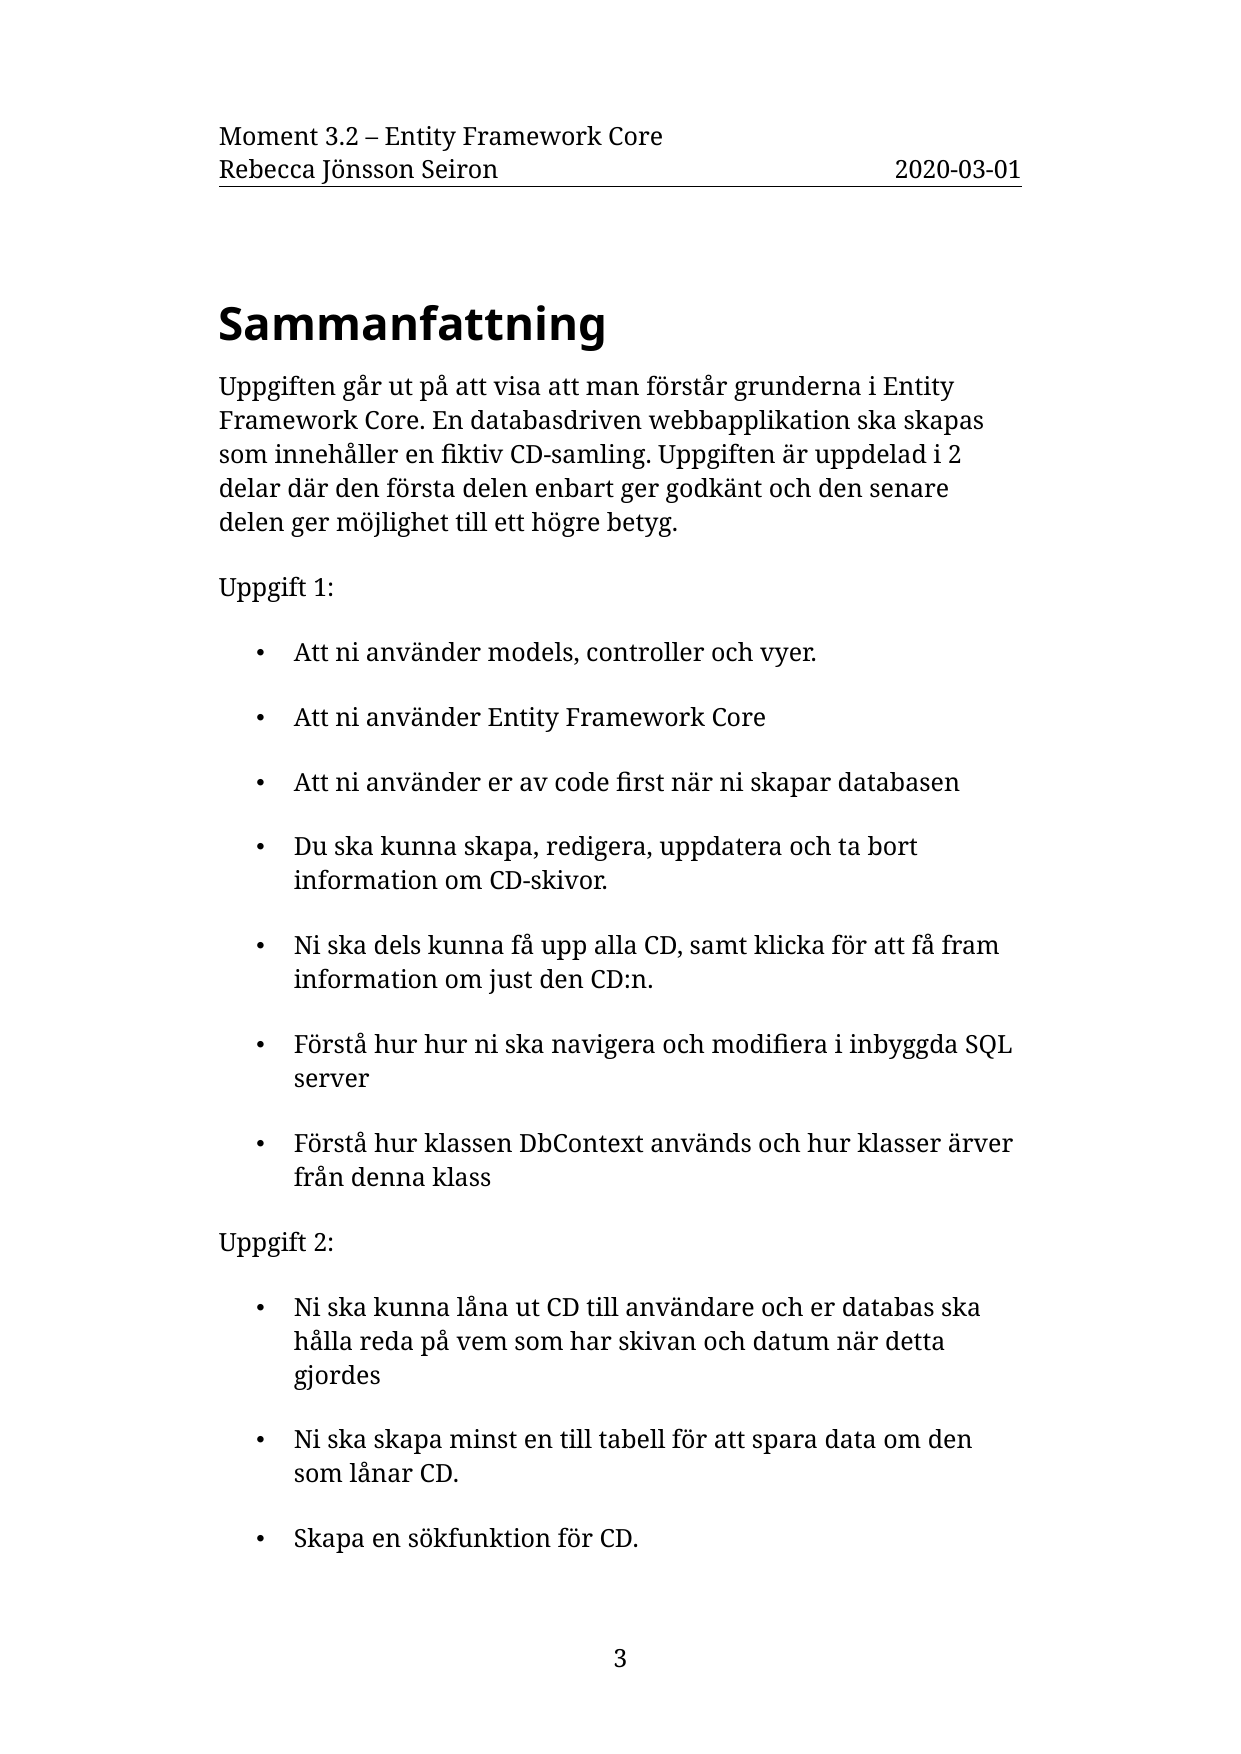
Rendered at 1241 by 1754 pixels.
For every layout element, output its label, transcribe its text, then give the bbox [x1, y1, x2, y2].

subtitle Förstå hur klassen DbContext används och hur klasser ärver från denna klass [256, 1126, 1022, 1194]
subtitle Ni ska dels kunna få upp alla CD, samt klicka för att få fram information om just den CD:n. [256, 928, 1022, 996]
subtitle Att ni använder er av code first när ni skapar databasen [256, 764, 1022, 798]
subtitle Du ska kunna skapa, redigera, uppdatera och ta bort information om CD-skivor. [256, 829, 1022, 897]
subtitle Ni ska kunna låna ut CD till användare och er databas ska hålla reda på vem som har skivan och datum när detta gjordes [256, 1289, 1022, 1391]
subtitle Förstå hur hur ni ska navigera och modifiera i inbyggda SQL server [256, 1027, 1022, 1095]
subtitle Skapa en sökfunktion för CD. [256, 1521, 1022, 1555]
subtitle Uppgift 1: [218, 570, 1022, 604]
subtitle Att ni använder Entity Framework Core [256, 699, 1022, 733]
subtitle Ni ska skapa minst en till tabell för att spara data om den som lånar CD. [256, 1422, 1022, 1490]
subtitle Uppgift 2: [218, 1224, 1022, 1258]
subtitle Uppgiften går ut på att visa att man förstår grunderna i Entity Framework Core. En databasdriven webbapplikation ska skapas som innehåller en fiktiv CD-samling. Uppgiften är uppdelad i 2 delar där den första delen enbart ger godkänt och den senare delen ger möjlighet till ett högre betyg. [218, 369, 1022, 539]
subtitle Sammanfattning [218, 291, 1022, 353]
subtitle Att ni använder models, controller och vyer. [256, 634, 1022, 669]
